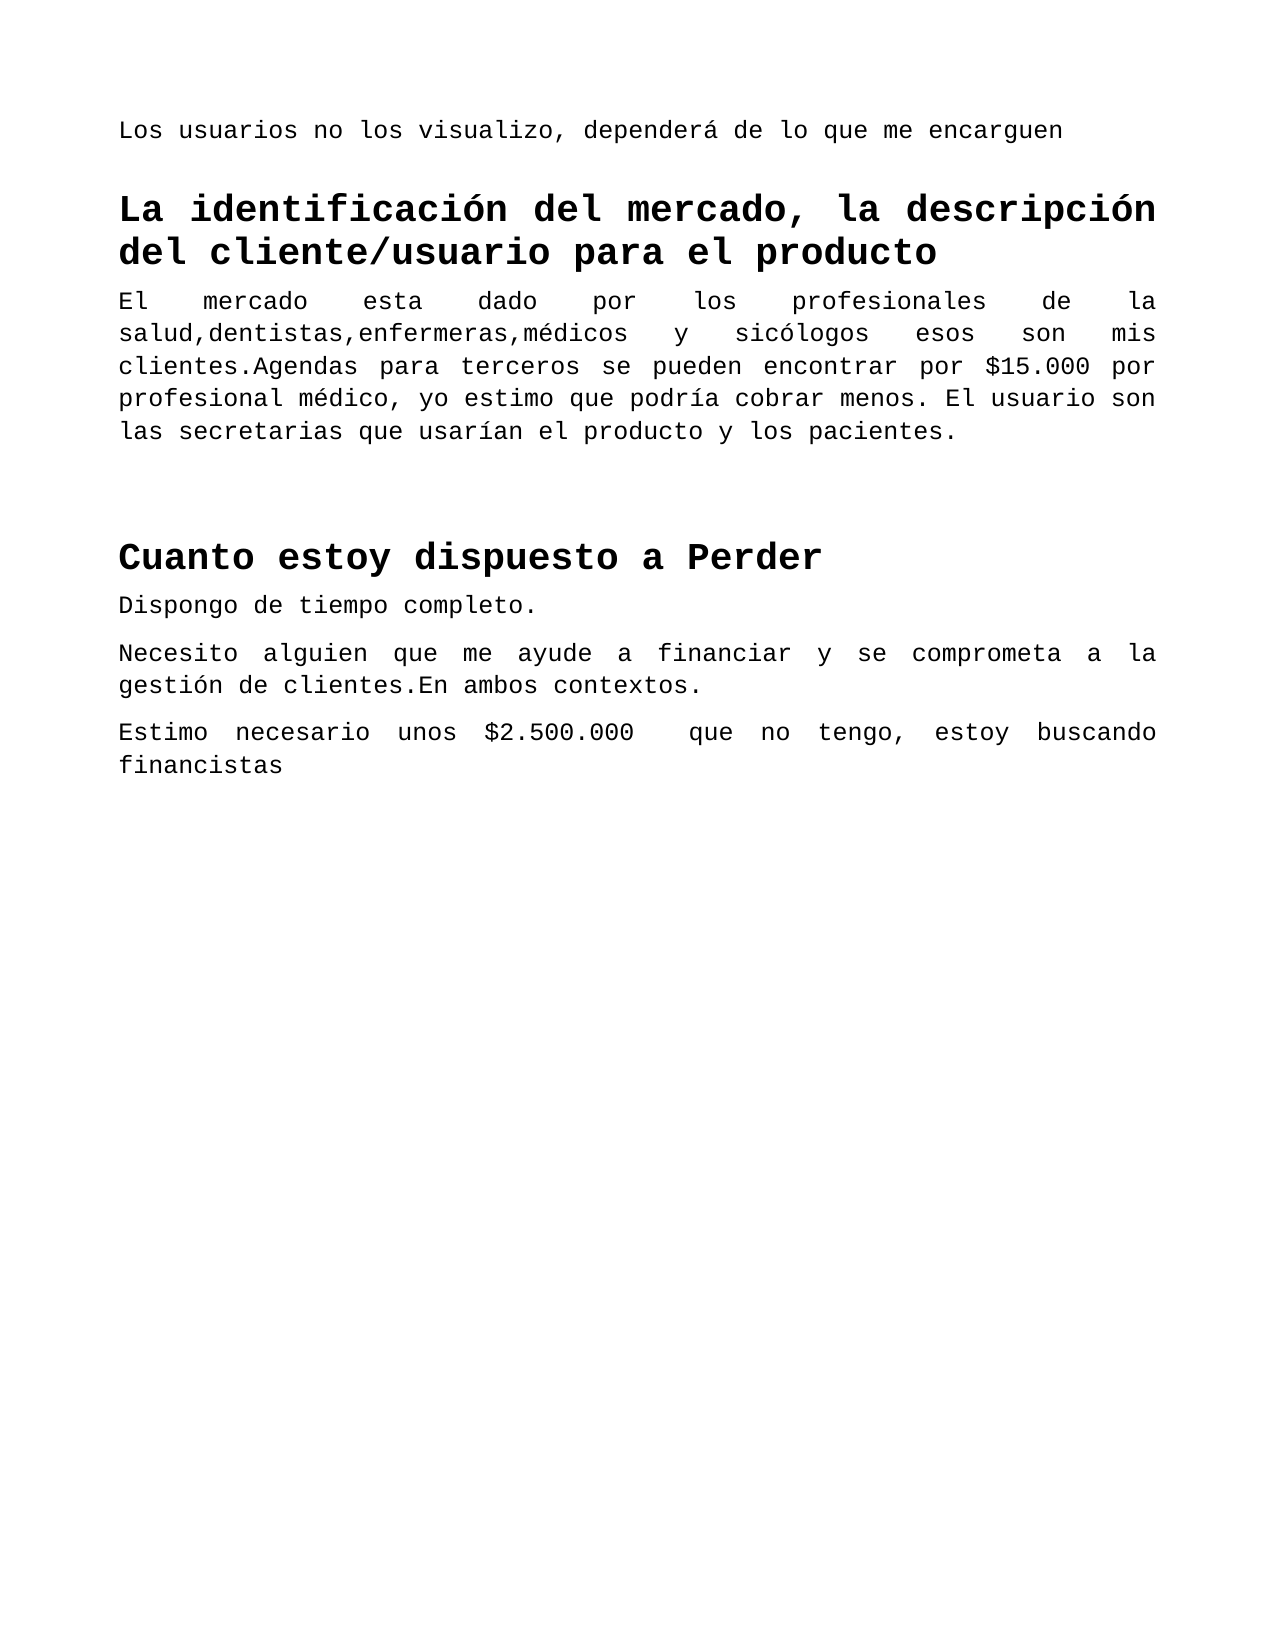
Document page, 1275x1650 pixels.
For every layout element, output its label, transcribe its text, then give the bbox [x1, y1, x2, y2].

text Dispongo de tiempo completo. [118, 593, 1157, 621]
text Necesito alguien que me ayude a financiar y se comprometa a la gestión de clientes.En ambos contextos. [118, 640, 1157, 701]
subtitle La identificación del mercado, la descripción del cliente/usuario para el producto [118, 190, 1157, 276]
text El mercado esta dado por los profesionales de la salud,dentistas,enfermeras,médicos y sicólogos esos son mis clientes.Agendas para terceros se pueden encontrar por $15.000 por profesional médico, yo estimo que podría cobrar menos. El usuario son las secretarias que usarían el producto y los pacientes. [118, 288, 1157, 447]
subtitle Cuanto estoy dispuesto a Perder [118, 538, 1157, 581]
text Estimo necesario unos $2.500.000 que no tengo, estoy buscando financistas [118, 720, 1157, 781]
text Los usuarios no los visualizo, dependerá de lo que me encarguen [118, 118, 1157, 146]
